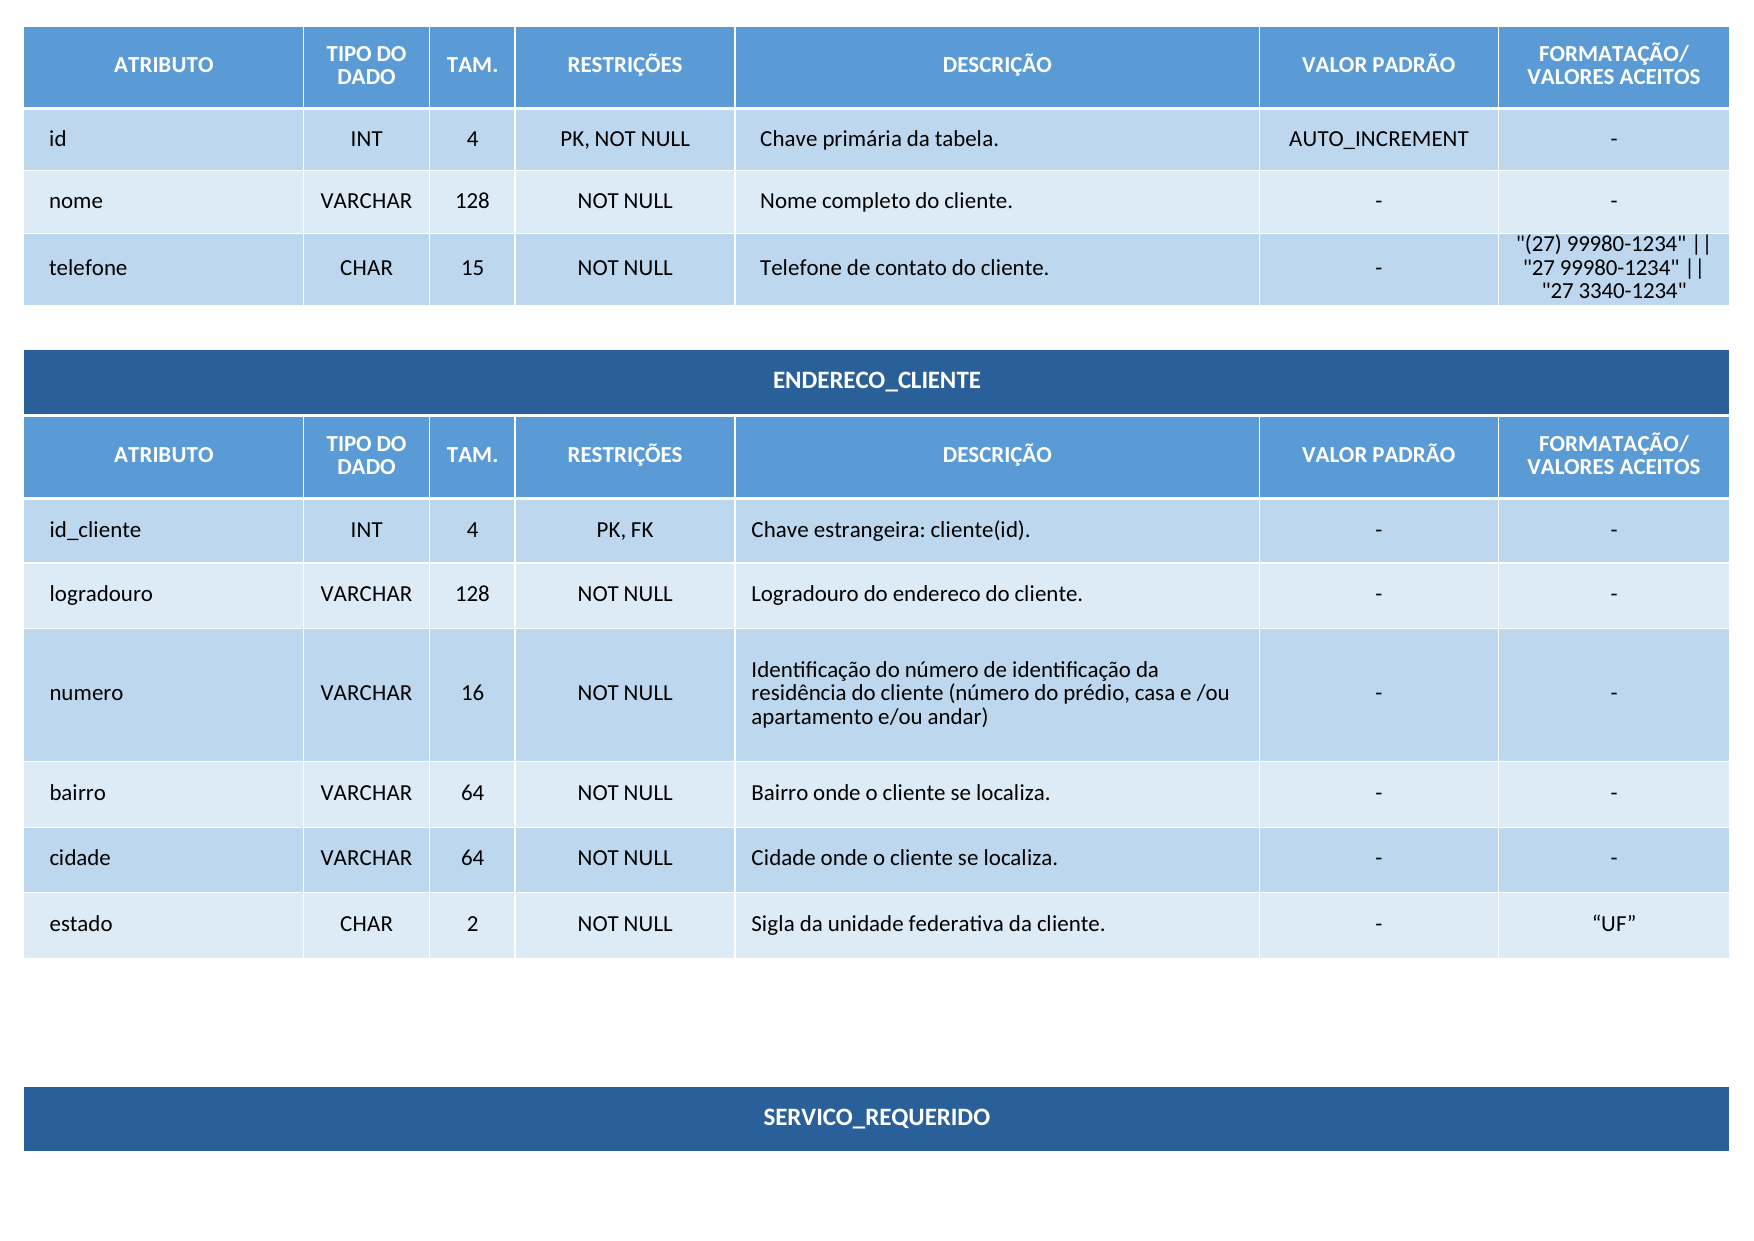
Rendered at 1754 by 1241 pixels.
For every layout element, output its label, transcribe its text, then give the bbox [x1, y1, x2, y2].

table_cell - [1499, 564, 1729, 628]
table_cell id_cliente [24, 500, 303, 562]
table_cell - [1260, 762, 1498, 827]
table_cell VARCHAR [304, 629, 429, 761]
table_header SERVICO_REQUERIDO [24, 1087, 1729, 1151]
table_cell 64 [430, 762, 514, 827]
table_cell INT [304, 110, 429, 170]
table_cell VALOR PADRÃO [1260, 417, 1498, 497]
table_cell NOT NULL [516, 828, 734, 892]
table_cell "(27) 99980-1234" || "27 99980-1234" || "27 3340-1234" [1499, 234, 1729, 305]
table_cell id [24, 110, 303, 170]
table_cell NOT NULL [516, 171, 734, 233]
table_cell Nome completo do cliente. [736, 171, 1259, 233]
table_cell VARCHAR [304, 762, 429, 827]
table_cell TAM. [430, 417, 514, 497]
table_cell INT [304, 500, 429, 562]
table_cell DESCRIÇÃO [736, 27, 1259, 107]
table_cell - [1260, 234, 1498, 305]
table_cell 2 [430, 893, 514, 958]
table_cell Sigla da unidade federativa da cliente. [736, 893, 1259, 958]
table_cell PK, FK [516, 500, 734, 562]
table_cell VALOR PADRÃO [1260, 27, 1498, 107]
table_cell cidade [24, 828, 303, 892]
table_cell VARCHAR [304, 564, 429, 628]
table_cell 64 [430, 828, 514, 892]
table_cell NOT NULL [516, 893, 734, 958]
table_cell DESCRIÇÃO [736, 417, 1259, 497]
table_cell - [1260, 171, 1498, 233]
table_cell VARCHAR [304, 171, 429, 233]
table_cell estado [24, 893, 303, 958]
table_cell RESTRIÇÕES [516, 27, 734, 107]
table_cell “UF” [1499, 893, 1729, 958]
table_cell AUTO_INCREMENT [1260, 110, 1498, 170]
table_cell Chave primária da tabela. [736, 110, 1259, 170]
table_cell TIPO DO DADO [304, 27, 429, 107]
table_cell NOT NULL [516, 762, 734, 827]
table_cell - [1499, 762, 1729, 827]
table_cell - [1260, 828, 1498, 892]
table_cell 16 [430, 629, 514, 761]
table_cell - [1260, 564, 1498, 628]
table_cell - [1499, 171, 1729, 233]
table_cell TAM. [430, 27, 514, 107]
table_cell Bairro onde o cliente se localiza. [736, 762, 1259, 827]
table_cell - [1260, 893, 1498, 958]
table_cell logradouro [24, 564, 303, 628]
table_header ENDERECO_CLIENTE [24, 350, 1729, 414]
table_cell TIPO DO DADO [304, 417, 429, 497]
table_cell CHAR [304, 234, 429, 305]
table_cell NOT NULL [516, 234, 734, 305]
table_cell NOT NULL [516, 564, 734, 628]
table_cell Cidade onde o cliente se localiza. [736, 828, 1259, 892]
table_cell Logradouro do endereco do cliente. [736, 564, 1259, 628]
table_cell PK, NOT NULL [516, 110, 734, 170]
table_cell numero [24, 629, 303, 761]
table_cell - [1499, 828, 1729, 892]
table_cell Identificação do número de identificação da residência do cliente (número do prédio, casa e /ou apartamento e/ou andar) [736, 629, 1259, 761]
table_cell NOT NULL [516, 629, 734, 761]
table_cell - [1260, 629, 1498, 761]
table_cell 15 [430, 234, 514, 305]
table_cell Telefone de contato do cliente. [736, 234, 1259, 305]
table_cell Chave estrangeira: cliente(id). [736, 500, 1259, 562]
table_cell VARCHAR [304, 828, 429, 892]
table_cell - [1499, 629, 1729, 761]
table_cell FORMATAÇÃO/VALORES ACEITOS [1499, 27, 1729, 107]
table_cell 128 [430, 564, 514, 628]
table_cell RESTRIÇÕES [516, 417, 734, 497]
table_cell telefone [24, 234, 303, 305]
table_cell - [1260, 500, 1498, 562]
table_cell CHAR [304, 893, 429, 958]
table_cell ATRIBUTO [24, 27, 303, 107]
table_cell 4 [430, 500, 514, 562]
table_cell ATRIBUTO [24, 417, 303, 497]
table_cell bairro [24, 762, 303, 827]
table_cell FORMATAÇÃO/VALORES ACEITOS [1499, 417, 1729, 497]
table_cell 4 [430, 110, 514, 170]
table_cell - [1499, 500, 1729, 562]
table_cell nome [24, 171, 303, 233]
table_cell 128 [430, 171, 514, 233]
table_cell - [1499, 110, 1729, 170]
